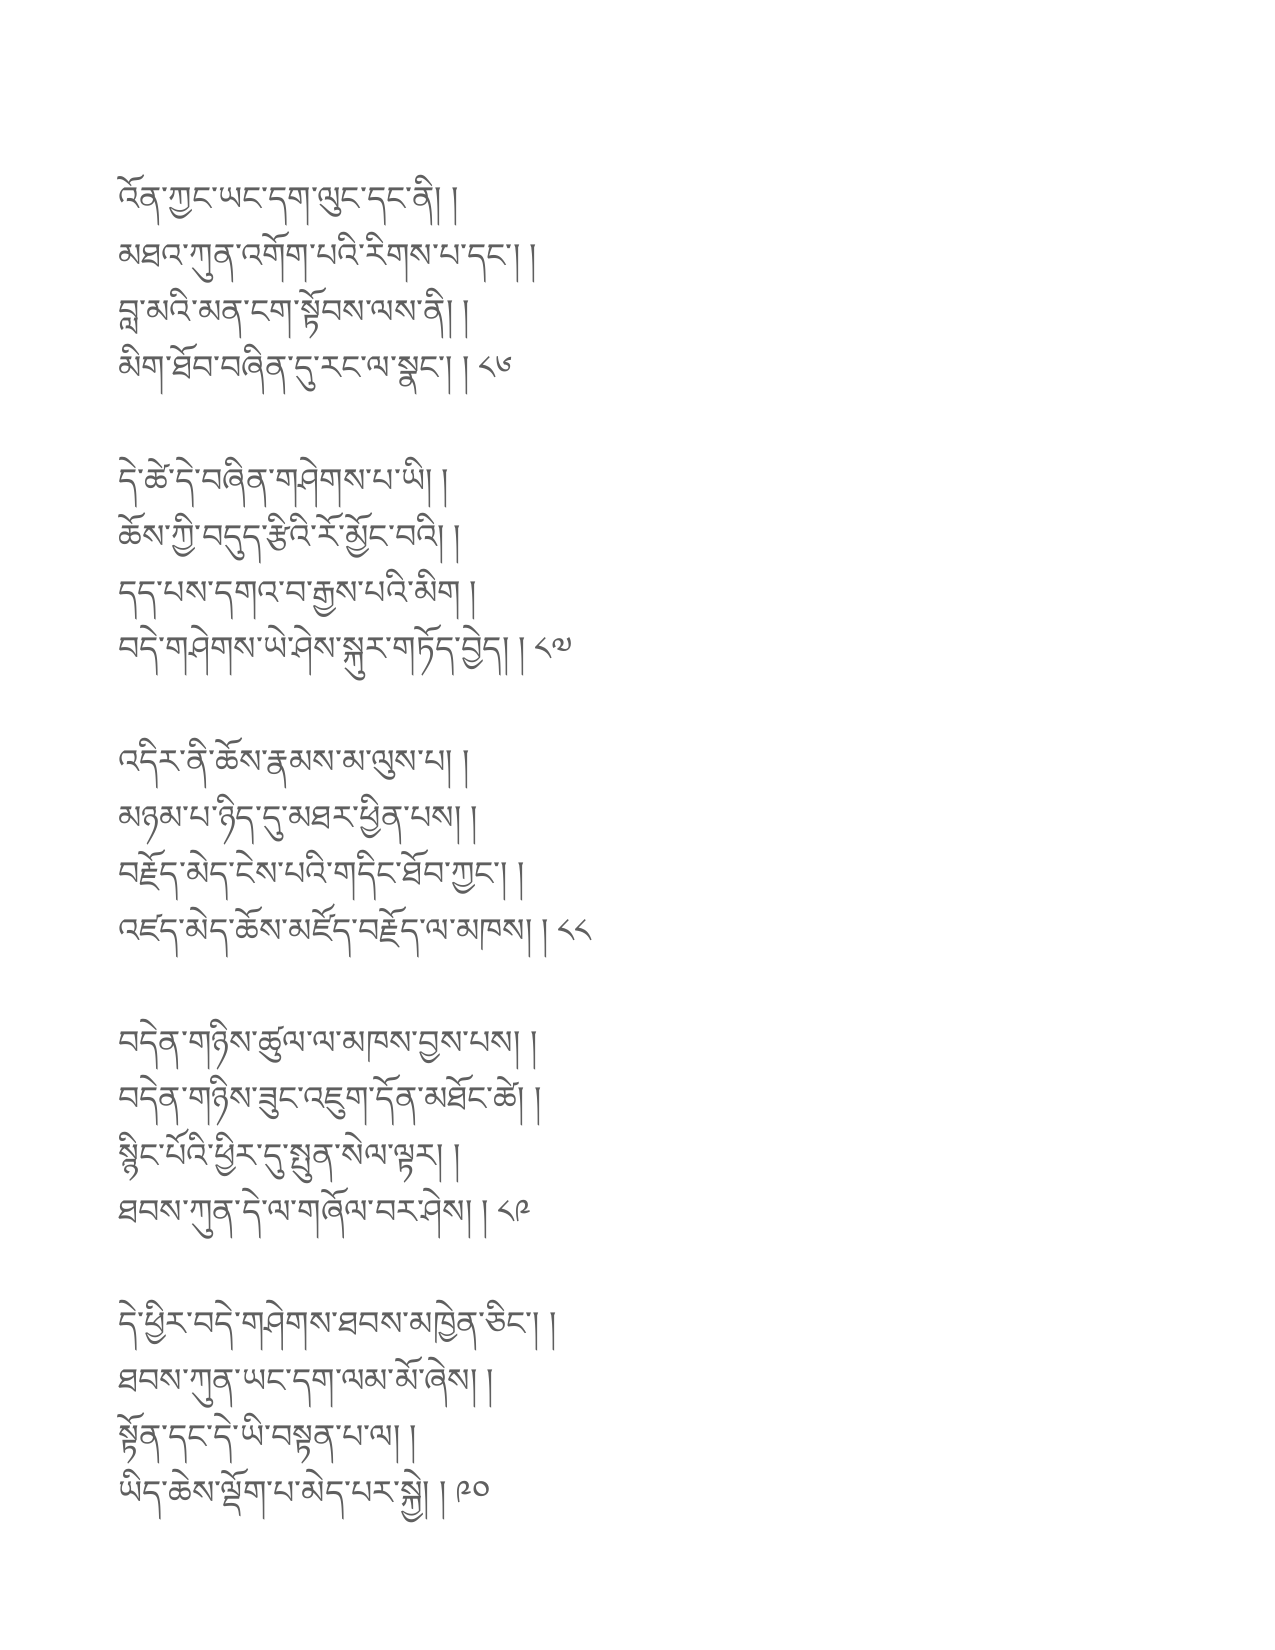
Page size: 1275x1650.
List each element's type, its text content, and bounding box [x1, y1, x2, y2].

text བླ་མའི་མན་ངག་སྟོབས་ལས་ནི། ། [118, 287, 1157, 337]
text བརྗོད་མེད་ངེས་པའི་གདིང་ཐོབ་ཀྱང༌། ། [118, 849, 1157, 899]
text སྟོན་དང་དེ་ཡི་བསྟན་པ་ལ། ། [118, 1412, 1157, 1462]
text མིག་ཐོབ་བཞིན་དུ་རང་ལ་སྣང༌། ། ༨༦ [118, 343, 1157, 393]
text སྙིང་པོའི་ཕྱིར་དུ་སྤུན་སེལ་ལྟར། ། [118, 1131, 1157, 1181]
text ཡིད་ཆེས་ལྡོག་པ་མེད་པར་སྐྱེ། ། ༩༠ [118, 1468, 1157, 1518]
text མཐའ་ཀུན་འགོག་པའི་རིགས་པ་དང༌། ། [118, 231, 1157, 281]
text དད་པས་དགའ་བ་རྒྱས་པའི་མིག ། [118, 568, 1157, 618]
text ཐབས་ཀུན་དེ་ལ་གཞོལ་བར་ཤེས། ། ༨༩ [118, 1187, 1157, 1237]
text ཐབས་ཀུན་ཡང་དག་ལམ་མོ་ཞེས། ། [118, 1356, 1157, 1406]
text འདིར་ནི་ཆོས་རྣམས་མ་ལུས་པ། ། [118, 737, 1157, 787]
text དེ་ཚེ་དེ་བཞིན་གཤེགས་པ་ཡི། ། [118, 456, 1157, 506]
text བདེན་གཉིས་ཟུང་འཇུག་དོན་མཐོང་ཚེ། ། [118, 1074, 1157, 1124]
text དེ་ཕྱིར་བདེ་གཤེགས་ཐབས་མཁྱེན་ཅིང༌། ། [118, 1299, 1157, 1349]
text བདེ་གཤེགས་ཡེ་ཤེས་སྐུར་གཏོད་བྱེད། ། ༨༧ [118, 624, 1157, 674]
text ཆོས་ཀྱི་བདུད་རྩིའི་རོ་མྱོང་བའི། ། [118, 512, 1157, 562]
text བདེན་གཉིས་ཚུལ་ལ་མཁས་བྱས་པས། ། [118, 1018, 1157, 1068]
text མཉམ་པ་ཉིད་དུ་མཐར་ཕྱིན་པས། ། [118, 793, 1157, 843]
text འོན་ཀྱང་ཡང་དག་ལུང་དང་ནི། ། [118, 174, 1157, 224]
text འཛད་མེད་ཆོས་མཛོད་བརྗོད་ལ་མཁས། ། ༨༨ [118, 906, 1157, 956]
